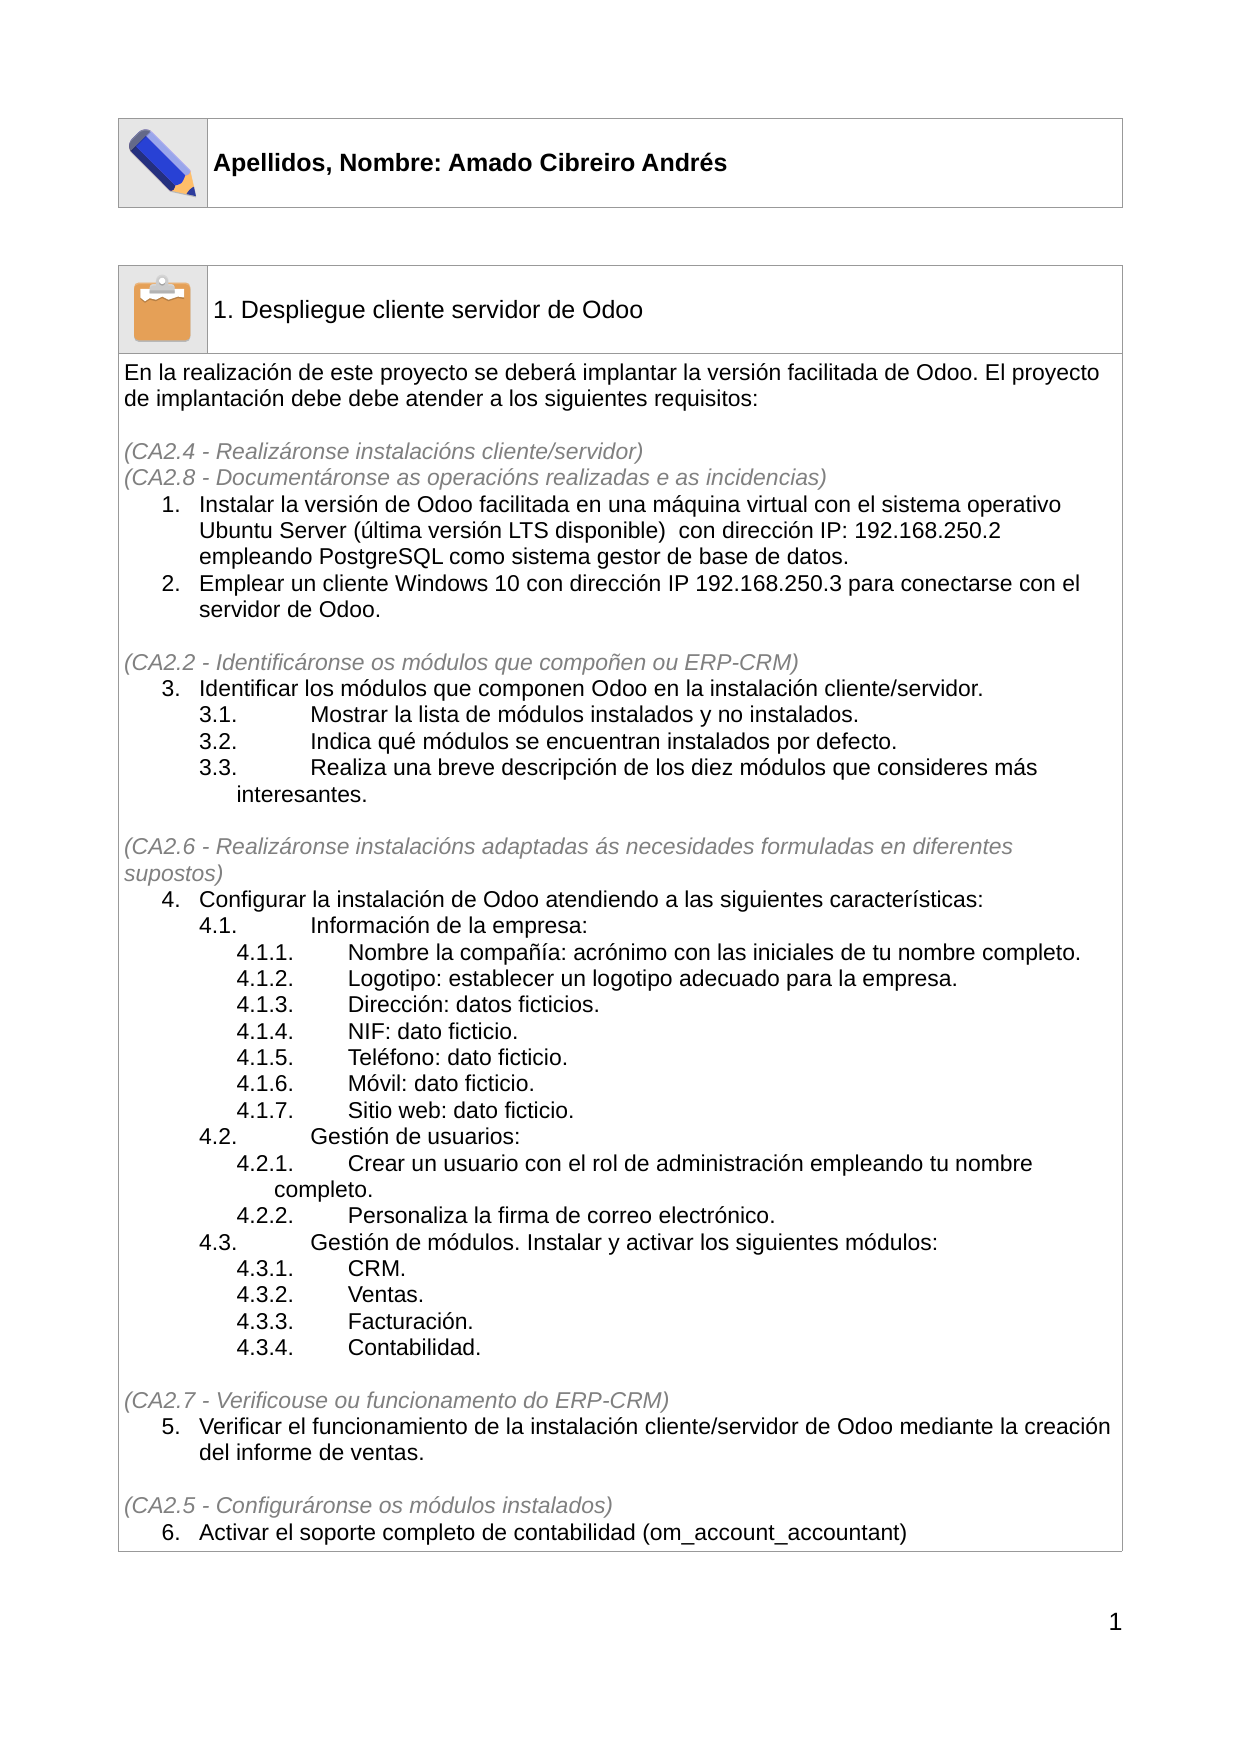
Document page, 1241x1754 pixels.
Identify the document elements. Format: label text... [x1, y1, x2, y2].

table_header 1. Despliegue cliente servidor de Odoo [208, 266, 1122, 353]
table_header [119, 266, 207, 353]
table_header [119, 119, 207, 207]
table_header Apellidos, Nombre: Amado Cibreiro Andrés [208, 119, 1122, 207]
table_cell En la realización de este proyecto se deberá implantar la versión facilitada de Odoo. El proyecto de implantación debe debe atender a los siguientes requisitos: (CA2.4 - Realizáronse instalacións cliente/servidor) (CA2.8 - Documentáronse as operacións realizadas e as incidencias) Instalar la versión de Odoo facilitada en una máquina virtual con el sistema operativo Ubuntu Server (última versión LTS disponible) con dirección IP: 192.168.250.2 empleando PostgreSQL como sistema gestor de base de datos. Emplear un cliente Windows 10 con dirección IP 192.168.250.3 para conectarse con el servidor de Odoo. (CA2.2 - Identificáronse os módulos que compoñen ou ERP-CRM) Identificar los módulos que componen Odoo en la instalación cliente/servidor. Mostrar la lista de módulos instalados y no instalados. Indica qué módulos se encuentran instalados por defecto. Realiza una breve descripción de los diez módulos que consideres más interesantes. (CA2.6 - Realizáronse instalacións adaptadas ás necesidades formuladas en diferentes supostos) Configurar la instalación de Odoo atendiendo a las siguientes características: Información de la empresa: Nombre la compañía: acrónimo con las iniciales de tu nombre completo. Logotipo: establecer un logotipo adecuado para la empresa. Dirección: datos ficticios. NIF: dato ficticio. Teléfono: dato ficticio. Móvil: dato ficticio. Sitio web: dato ficticio. Gestión de usuarios: Crear un usuario con el rol de administración empleando tu nombre completo. Personaliza la firma de correo electrónico. Gestión de módulos. Instalar y activar los siguientes módulos: CRM. Ventas. Facturación. Contabilidad. (CA2.7 - Verificouse ou funcionamento do ERP-CRM) Verificar el funcionamiento de la instalación cliente/servidor de Odoo mediante la creación del informe de ventas. (CA2.5 - Configuráronse os módulos instalados) Activar el soporte completo de contabilidad (om_account_accountant) [119, 354, 1122, 1551]
